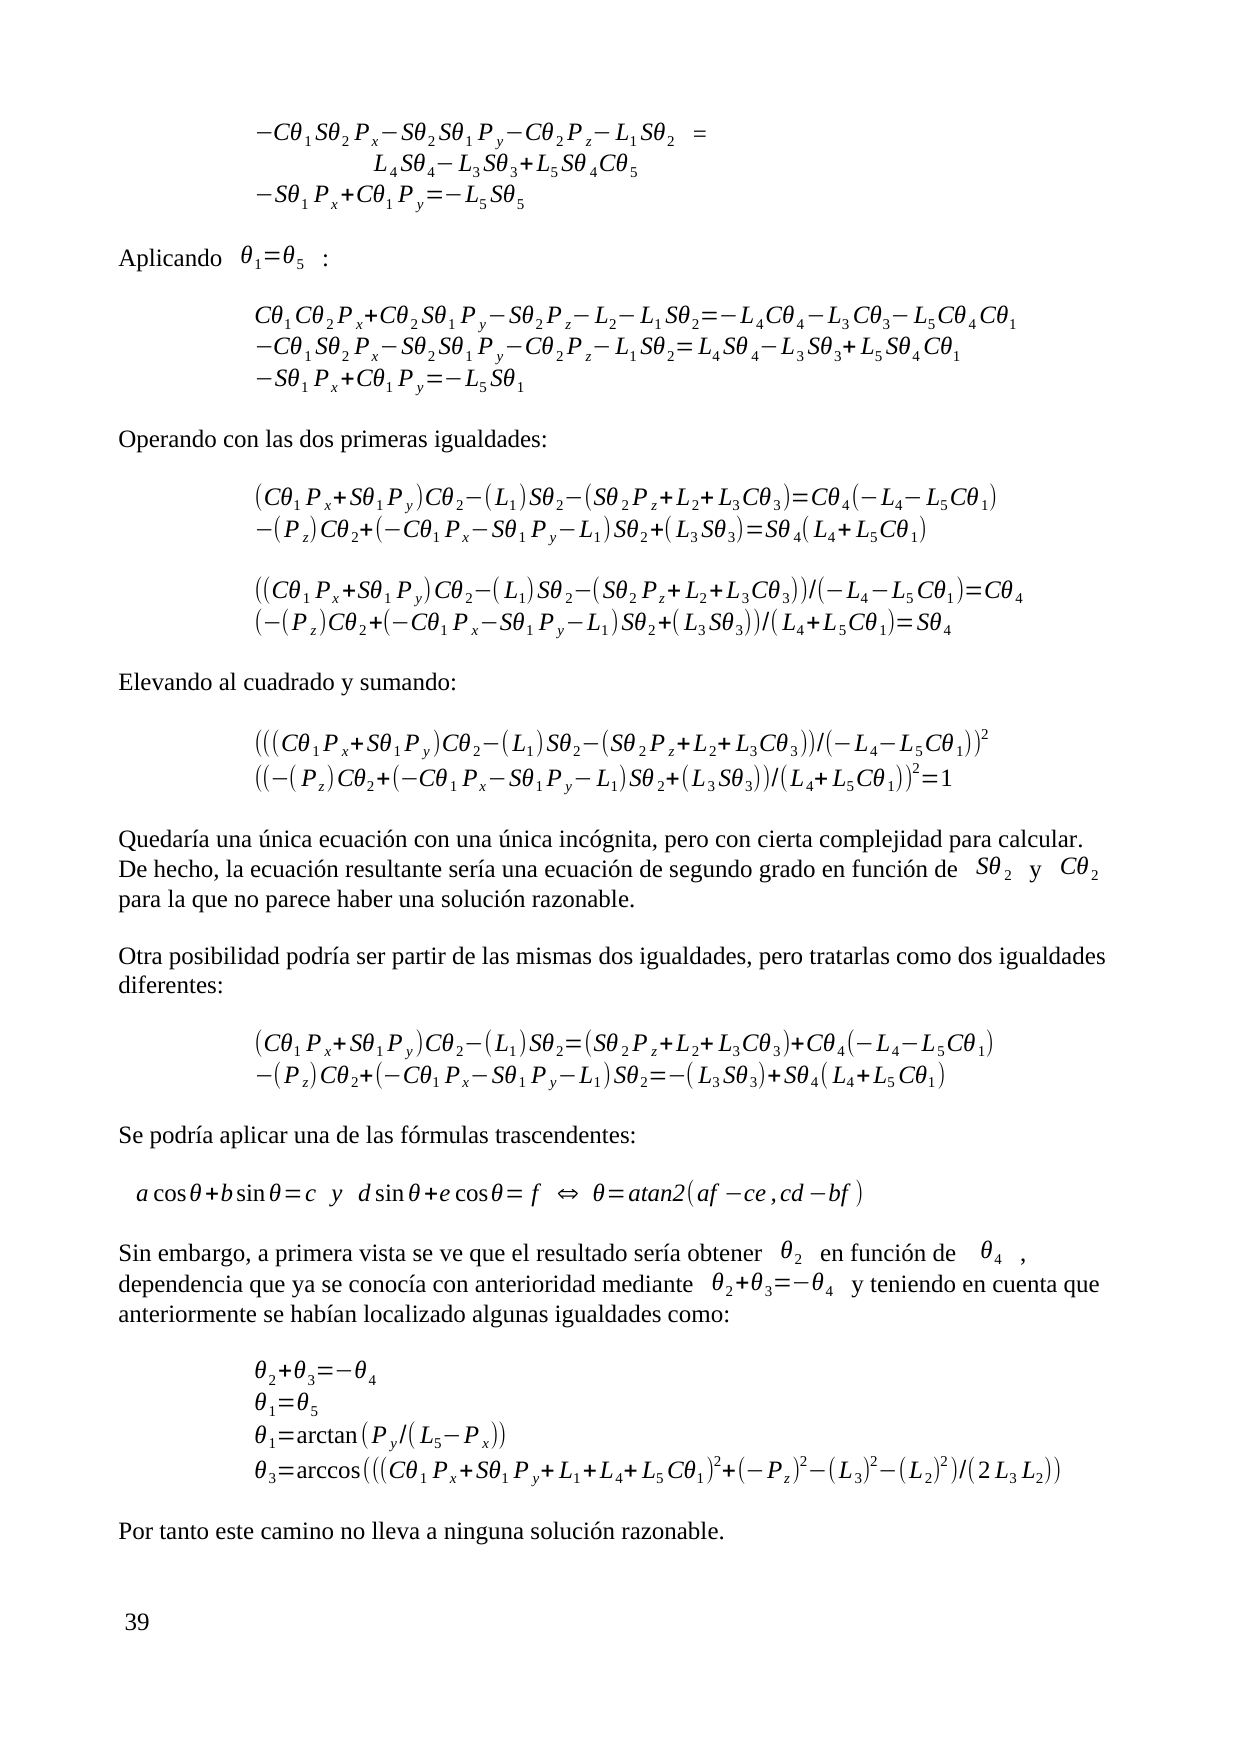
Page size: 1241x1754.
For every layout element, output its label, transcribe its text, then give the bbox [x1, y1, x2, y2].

text Quedaría una única ecuación con una única incógnita, pero con cierta complejidad para calcular. [118, 824, 1122, 852]
text Operando con las dos primeras igualdades: [118, 424, 1122, 453]
text Otra posibilidad podría ser partir de las mismas dos igualdades, pero tratarlas como dos igualdades diferentes: [118, 941, 1122, 999]
text Sin embargo, a primera vista se ve que el resultado sería obteneren función de , dependencia que ya se conocía con anterioridad mediantey teniendo en cuenta que anteriormente se habían localizado algunas igualdades como: [118, 1237, 1122, 1328]
text De hecho, la ecuación resultante sería una ecuación de segundo grado en función deypara la que no parece haber una solución razonable. [118, 852, 1122, 913]
text Aplicando: [118, 241, 1122, 273]
text Se podría aplicar una de las fórmulas trascendentes: [118, 1120, 1122, 1149]
text = [236, 118, 1122, 149]
text Por tanto este camino no lleva a ninguna solución razonable. [118, 1516, 1122, 1544]
text Elevando al cuadrado y sumando: [118, 667, 1122, 696]
